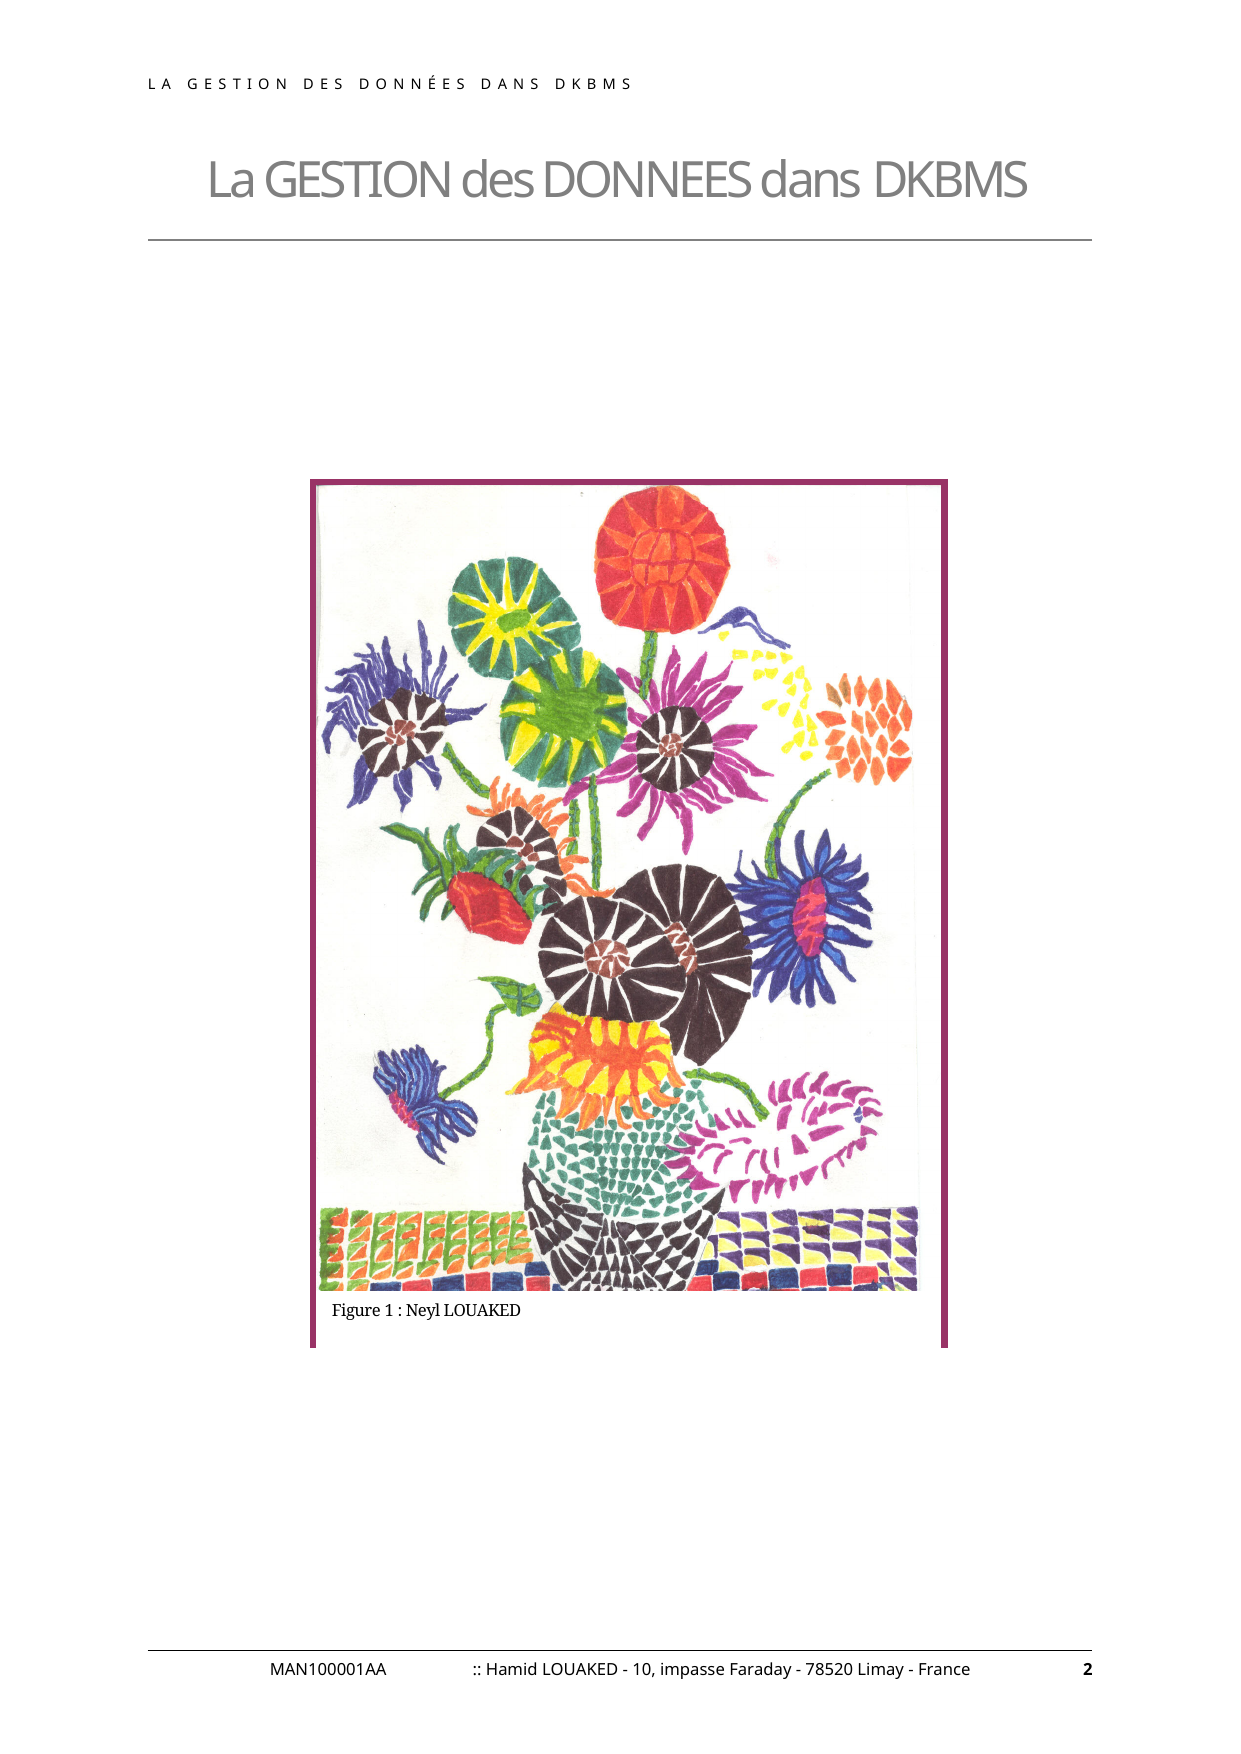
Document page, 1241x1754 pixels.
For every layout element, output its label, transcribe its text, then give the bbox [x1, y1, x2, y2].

picture [316, 485, 941, 1291]
text Figure 1 : Neyl LOUAKED [332, 1299, 926, 1321]
subtitle La GESTION des DONNEES dans DKBMS [148, 148, 1092, 239]
